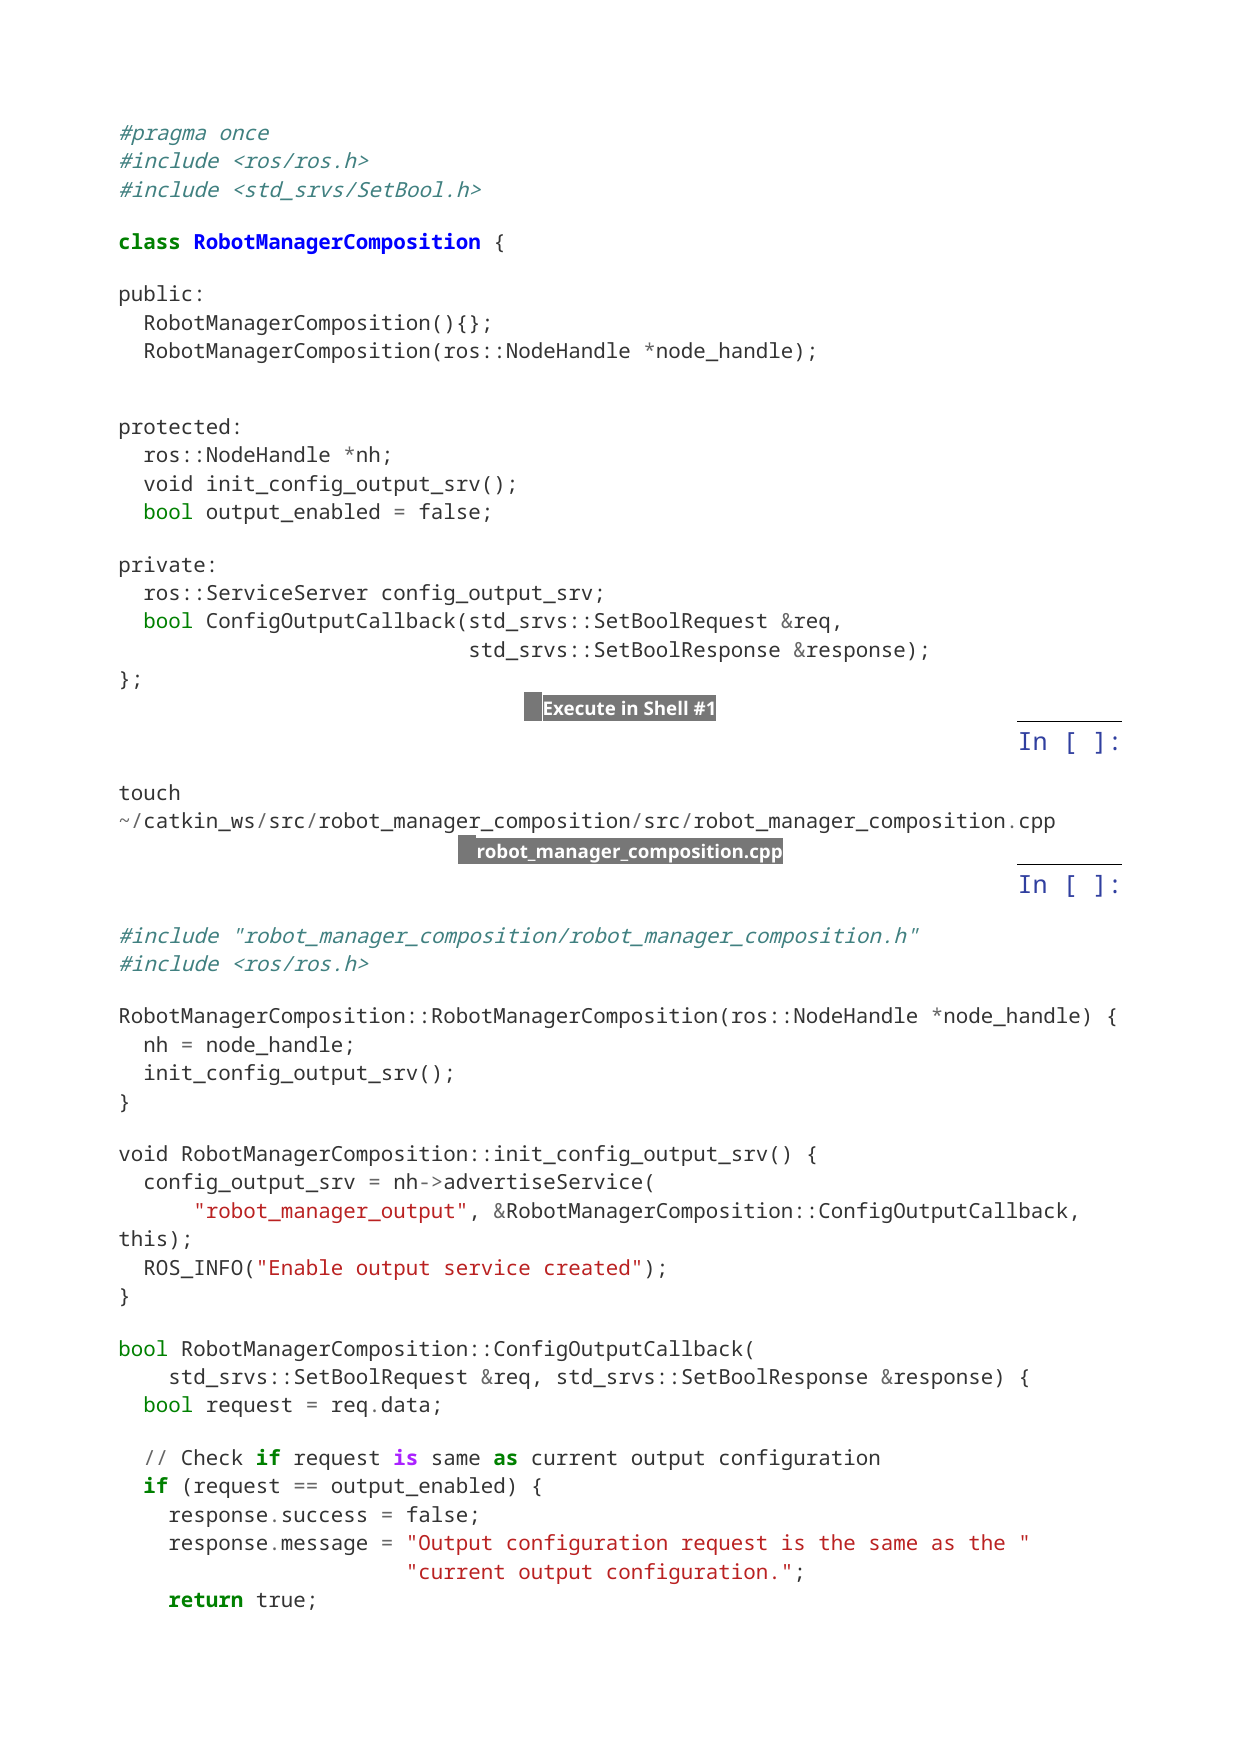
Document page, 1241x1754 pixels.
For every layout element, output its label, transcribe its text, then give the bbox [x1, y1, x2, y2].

text #include <ros/ros.h> [118, 147, 1122, 175]
text class RobotManagerComposition { [118, 227, 1122, 256]
text if (request == output_enabled) { [118, 1471, 1122, 1500]
text Execute in Shell #1 [118, 692, 1122, 721]
text response.message = "Output configuration request is the same as the " [118, 1528, 1122, 1557]
text nh = node_handle; [118, 1030, 1122, 1058]
text RobotManagerComposition::RobotManagerComposition(ros::NodeHandle *node_handle) { [118, 1001, 1122, 1030]
text init_config_output_srv(); [118, 1058, 1122, 1087]
text std_srvs::SetBoolResponse &response); [118, 635, 1122, 664]
text In [ ]: [118, 721, 1122, 758]
text bool request = req.data; [118, 1391, 1122, 1419]
text "robot_manager_output", &RobotManagerComposition::ConfigOutputCallback, this); [118, 1196, 1122, 1253]
text RobotManagerComposition(){}; [118, 308, 1122, 336]
text response.success = false; [118, 1500, 1122, 1528]
text std_srvs::SetBoolRequest &req, std_srvs::SetBoolResponse &response) { [118, 1362, 1122, 1391]
text return true; [118, 1586, 1122, 1614]
text #pragma once [118, 118, 1122, 147]
text #include "robot_manager_composition/robot_manager_composition.h" [118, 921, 1122, 949]
text ros::NodeHandle *nh; [118, 440, 1122, 469]
text protected: [118, 412, 1122, 440]
text In [ ]: [118, 864, 1122, 901]
text private: [118, 550, 1122, 578]
text "current output configuration."; [118, 1557, 1122, 1586]
text ROS_INFO("Enable output service created"); [118, 1253, 1122, 1282]
text bool ConfigOutputCallback(std_srvs::SetBoolRequest &req, [118, 607, 1122, 635]
text robot_manager_composition.cpp [118, 835, 1122, 864]
text } [118, 1087, 1122, 1115]
text RobotManagerComposition(ros::NodeHandle *node_handle); [118, 336, 1122, 365]
text }; [118, 664, 1122, 692]
text #include <std_srvs/SetBool.h> [118, 175, 1122, 203]
text bool output_enabled = false; [118, 497, 1122, 526]
text } [118, 1282, 1122, 1310]
text #include <ros/ros.h> [118, 949, 1122, 978]
text config_output_srv = nh->advertiseService( [118, 1167, 1122, 1196]
text // Check if request is same as current output configuration [118, 1443, 1122, 1471]
text void init_config_output_srv(); [118, 469, 1122, 497]
text bool RobotManagerComposition::ConfigOutputCallback( [118, 1334, 1122, 1362]
text public: [118, 279, 1122, 308]
text touch ~/catkin_ws/src/robot_manager_composition/src/robot_manager_composition.cpp [118, 778, 1122, 835]
text ros::ServiceServer config_output_srv; [118, 578, 1122, 607]
text void RobotManagerComposition::init_config_output_srv() { [118, 1139, 1122, 1167]
